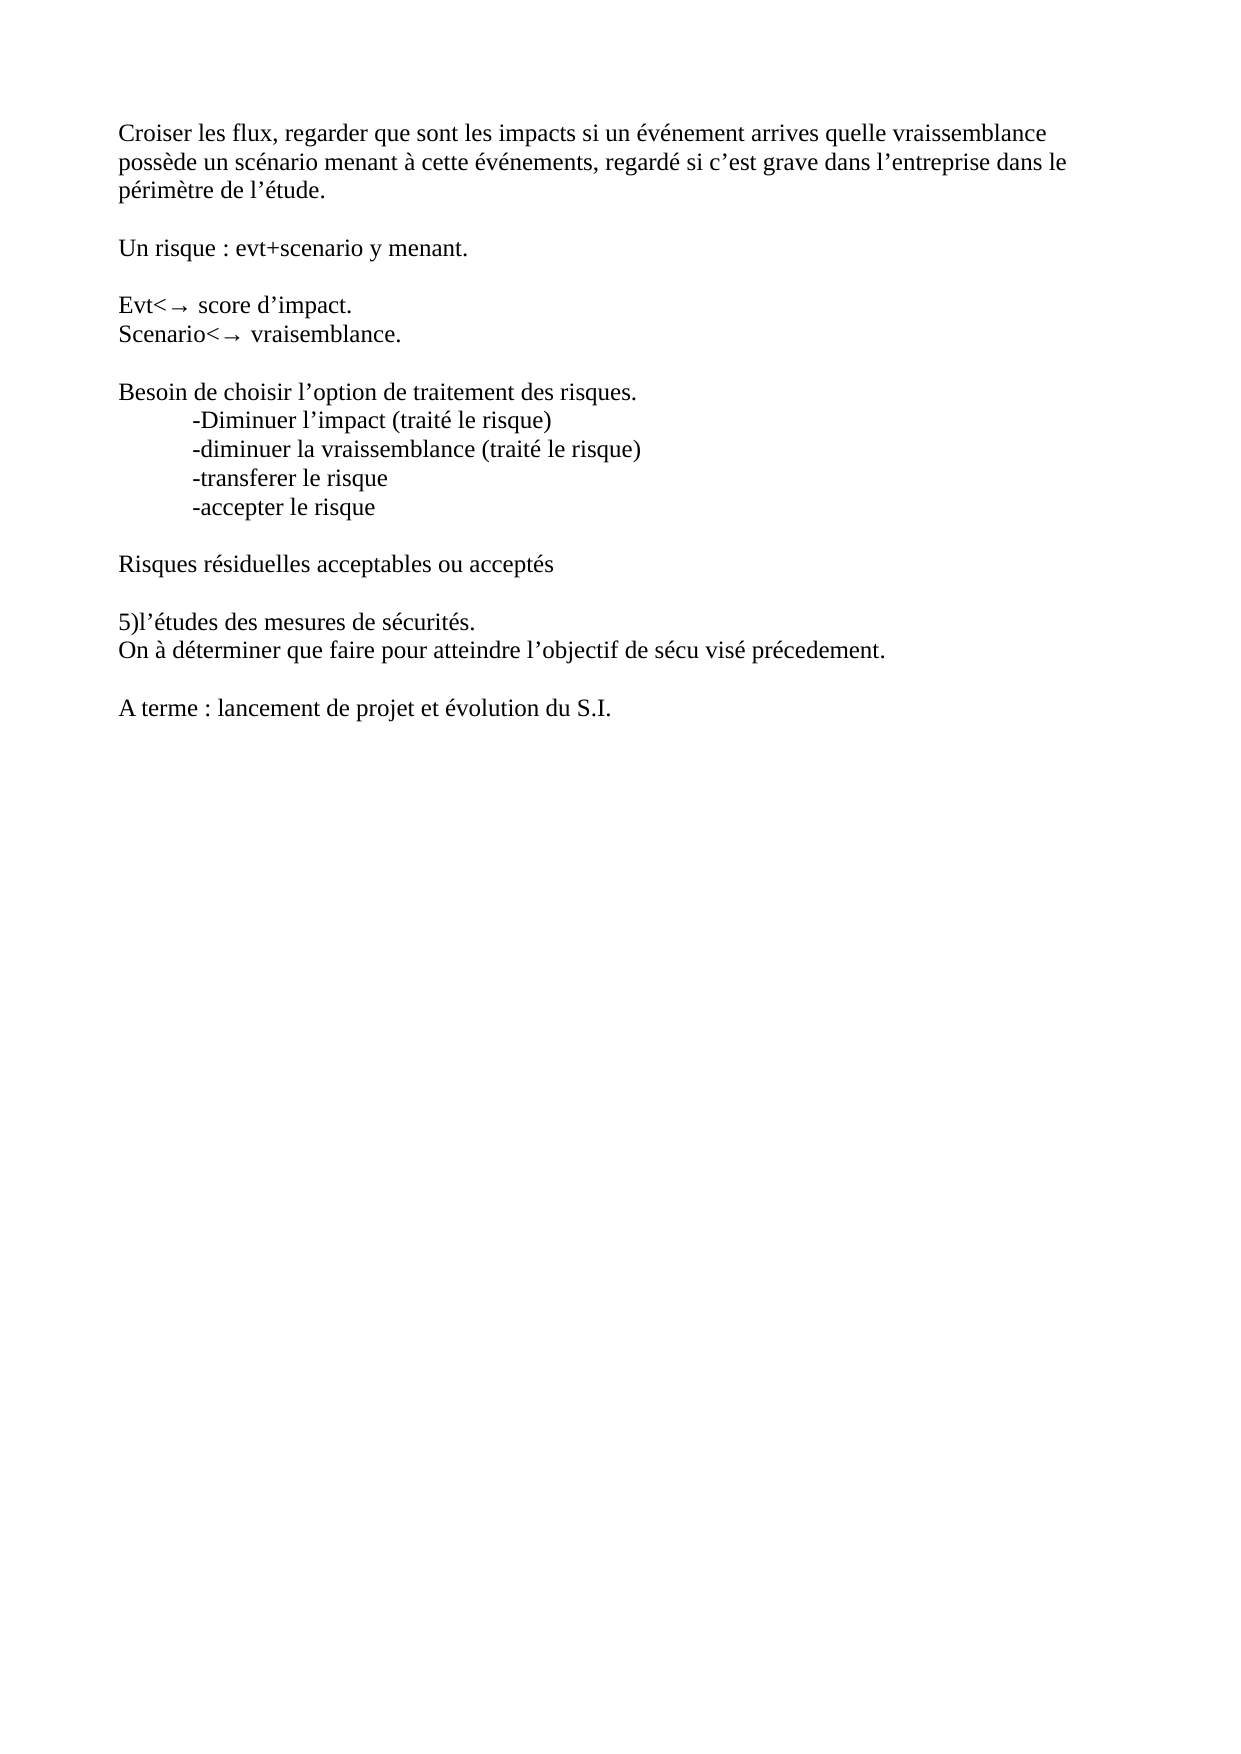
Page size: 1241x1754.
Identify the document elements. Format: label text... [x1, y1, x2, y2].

text Besoin de choisir l’option de traitement des risques. [118, 377, 1122, 406]
text -Diminuer l’impact (traité le risque) [118, 406, 1122, 434]
text 5)l’études des mesures de sécurités. [118, 607, 1122, 636]
text Evt<→ score d’impact. [118, 291, 1122, 319]
text -diminuer la vraissemblance (traité le risque) [118, 434, 1122, 463]
text Risques résiduelles acceptables ou acceptés [118, 549, 1122, 578]
text On à déterminer que faire pour atteindre l’objectif de sécu visé précedement. [118, 636, 1122, 664]
text Croiser les flux, regarder que sont les impacts si un événement arrives quelle vraissemblance possède un scénario menant à cette événements, regardé si c’est grave dans l’entreprise dans le périmètre de l’étude. [118, 118, 1122, 204]
text -transferer le risque [118, 463, 1122, 492]
text A terme : lancement de projet et évolution du S.I. [118, 693, 1122, 722]
text -accepter le risque [118, 492, 1122, 521]
text Un risque : evt+scenario y menant. [118, 233, 1122, 262]
text Scenario<→ vraisemblance. [118, 319, 1122, 348]
